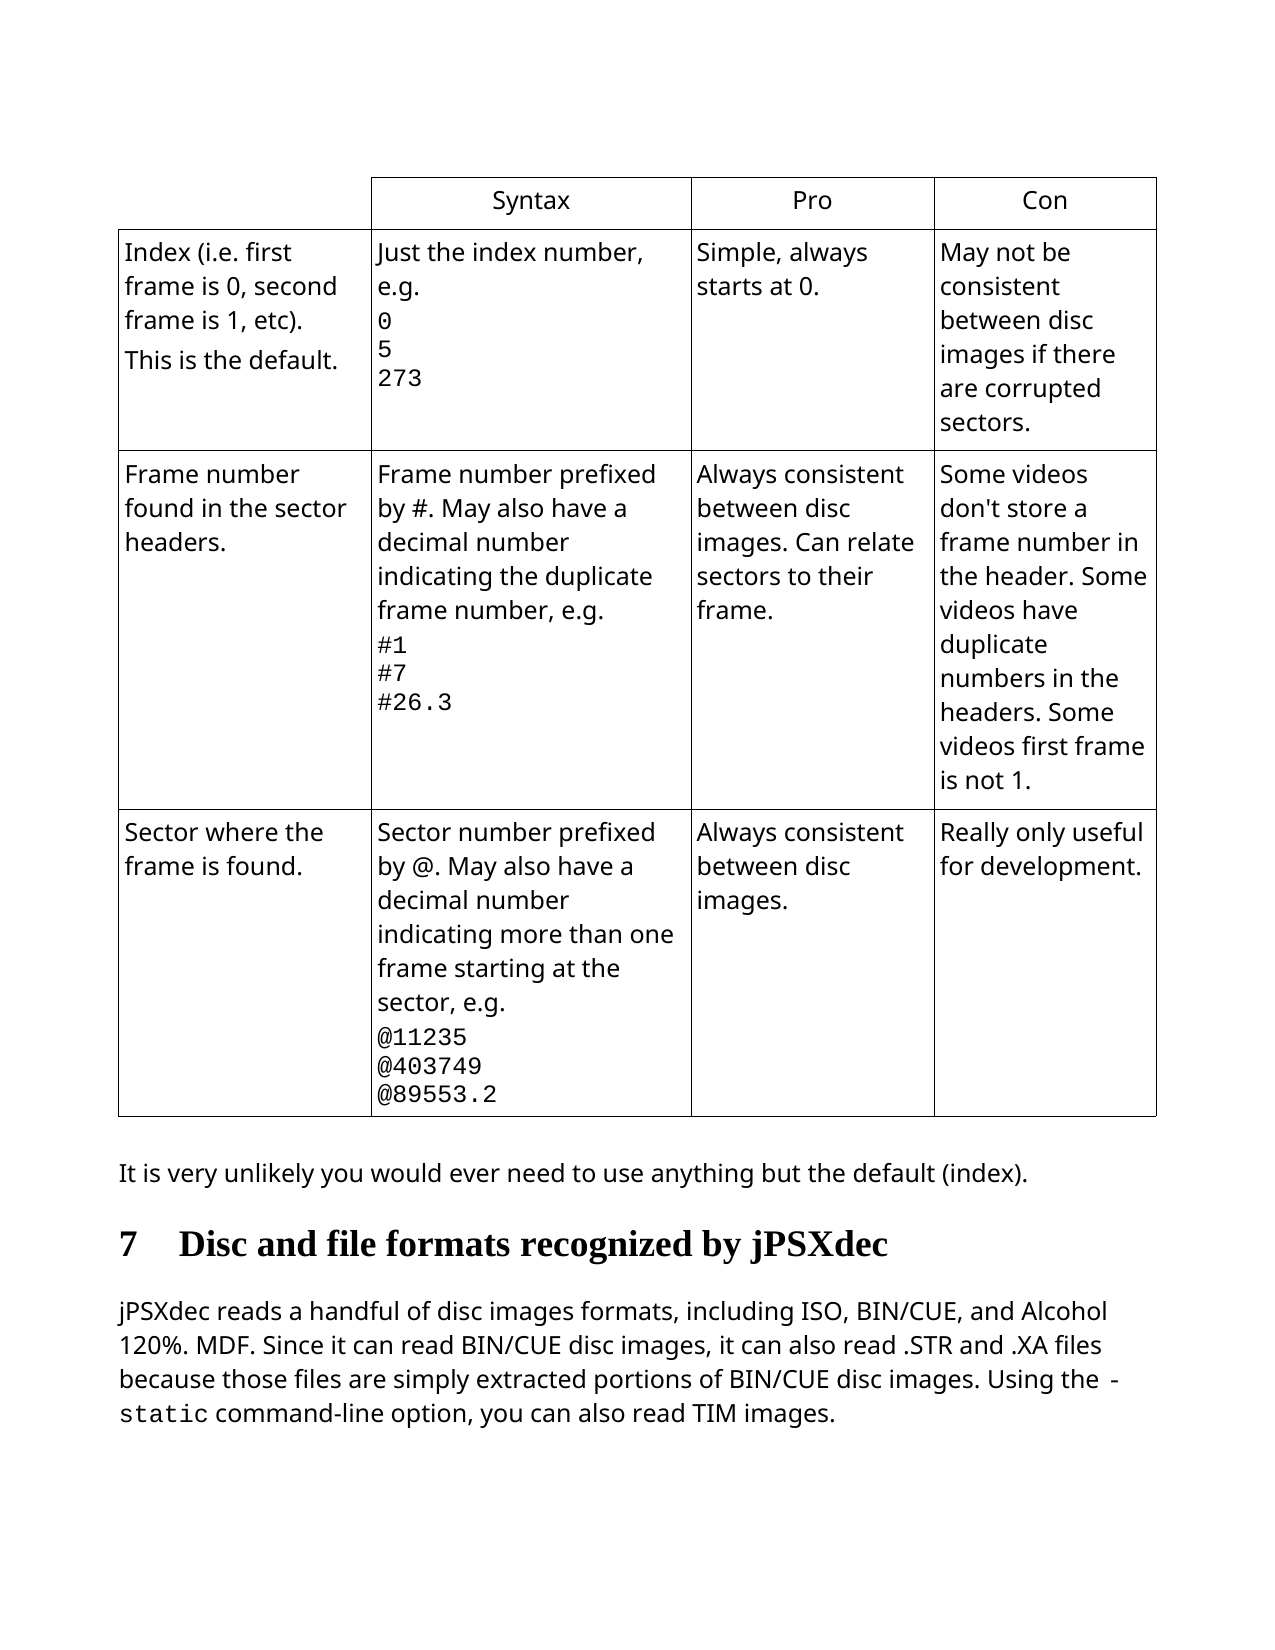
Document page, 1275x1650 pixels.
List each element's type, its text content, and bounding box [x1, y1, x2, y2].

table_cell Sector number prefixed by @. May also have a decimal number indicating more than one frame starting at the sector, e.g. @11235 @403749 @89553.2 [372, 810, 691, 1116]
table_header Pro [692, 178, 934, 228]
table_cell Sector where the frame is found. [119, 810, 371, 1116]
table_cell Simple, always starts at 0. [692, 230, 934, 450]
table_cell Just the index number, e.g. 0 5 273 [372, 230, 691, 450]
table_cell Always consistent between disc images. Can relate sectors to their frame. [692, 451, 934, 809]
subtitle Disc and file formats recognized by jPSXdec [118, 1221, 1156, 1264]
table_header Con [935, 178, 1156, 228]
table_header [119, 177, 371, 228]
table_cell Index (i.e. first frame is 0, second frame is 1, etc). This is the default. [119, 230, 371, 450]
table_cell Really only useful for development. [935, 810, 1156, 1116]
table_cell Frame number prefixed by #. May also have a decimal number indicating the duplicate frame number, e.g. #1 #7 #26.3 [372, 451, 691, 809]
table_cell Always consistent between disc images. [692, 810, 934, 1116]
text It is very unlikely you would ever need to use anything but the default (index). [118, 1156, 1156, 1190]
text jPSXdec reads a handful of disc images formats, including ISO, BIN/CUE, and Alcohol 120%. MDF. Since it can read BIN/CUE disc images, it can also read .STR and .XA files because those files are simply extracted portions of BIN/CUE disc images. Using the -static command-line option, you can also read TIM images. [118, 1293, 1156, 1430]
table_header Syntax [372, 178, 691, 228]
table_cell Frame number found in the sector headers. [119, 451, 371, 809]
table_cell Some videos don't store a frame number in the header. Some videos have duplicate numbers in the headers. Some videos first frame is not 1. [935, 451, 1156, 809]
table_cell May not be consistent between disc images if there are corrupted sectors. [935, 230, 1156, 450]
